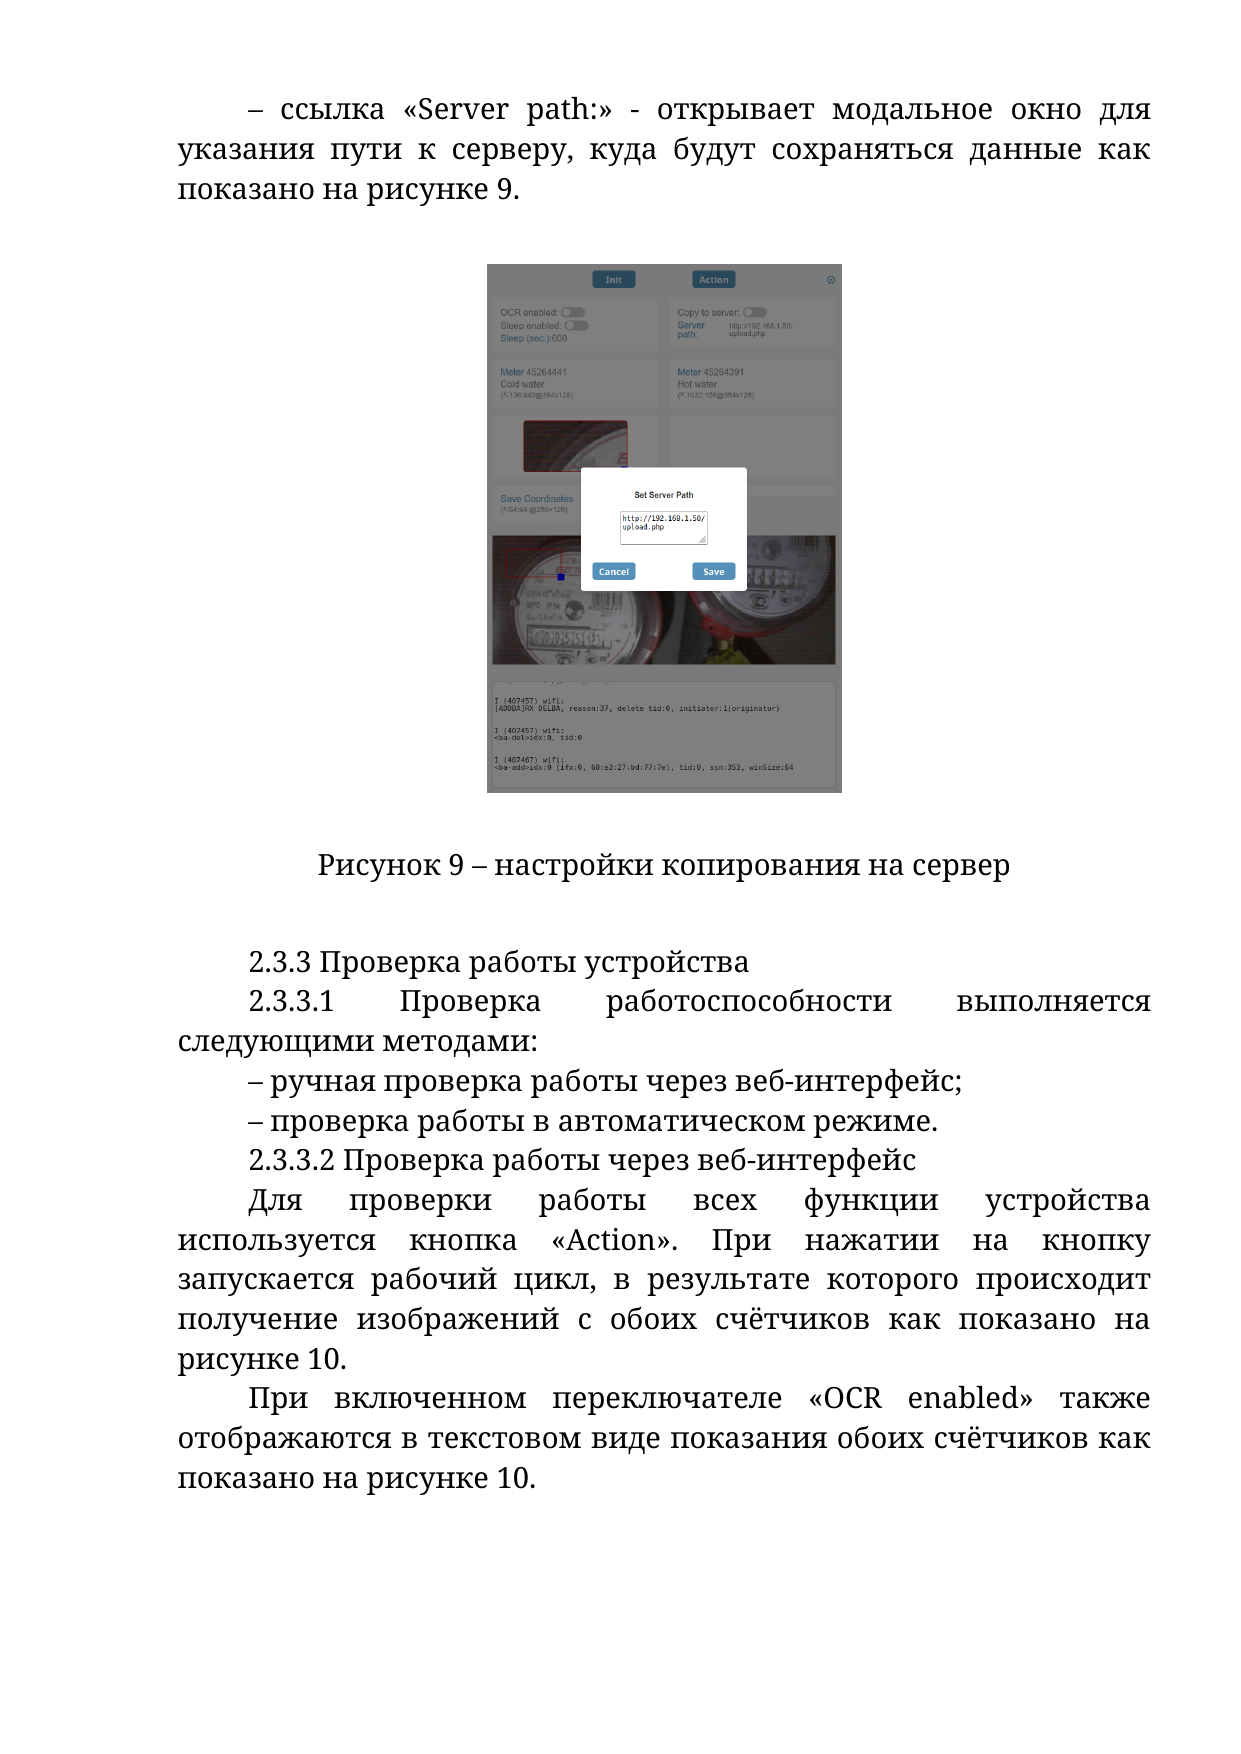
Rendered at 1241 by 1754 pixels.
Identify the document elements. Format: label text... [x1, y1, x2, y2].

text – ручная проверка работы через веб-интерфейс; [177, 1060, 1152, 1100]
text Для проверки работы всех функции устройства используется кнопка «Action». При нажатии на кнопку запускается рабочий цикл, в результате которого происходит получение изображений с обоих счётчиков как показано на рисунке 10. [177, 1179, 1152, 1378]
text 2.3.3.1 Проверка работоспособности выполняется следующими методами: [177, 981, 1152, 1060]
text – проверка работы в автоматическом режиме. [177, 1100, 1152, 1139]
text При включенном переключателе «OCR enabled» также отображаются в текстовом виде показания обоих счётчиков как показано на рисунке 10. [177, 1378, 1152, 1497]
text 2.3.3 Проверка работы устройства [177, 941, 1152, 981]
picture [487, 264, 842, 793]
text Рисунок 9 – настройки копирования на сервер [177, 844, 1152, 884]
text 2.3.3.2 Проверка работы через веб-интерфейс [177, 1139, 1152, 1179]
text – ссылка «Server path:» - открывает модальное окно для указания пути к серверу, куда будут сохраняться данные как показано на рисунке 9. [177, 88, 1152, 208]
